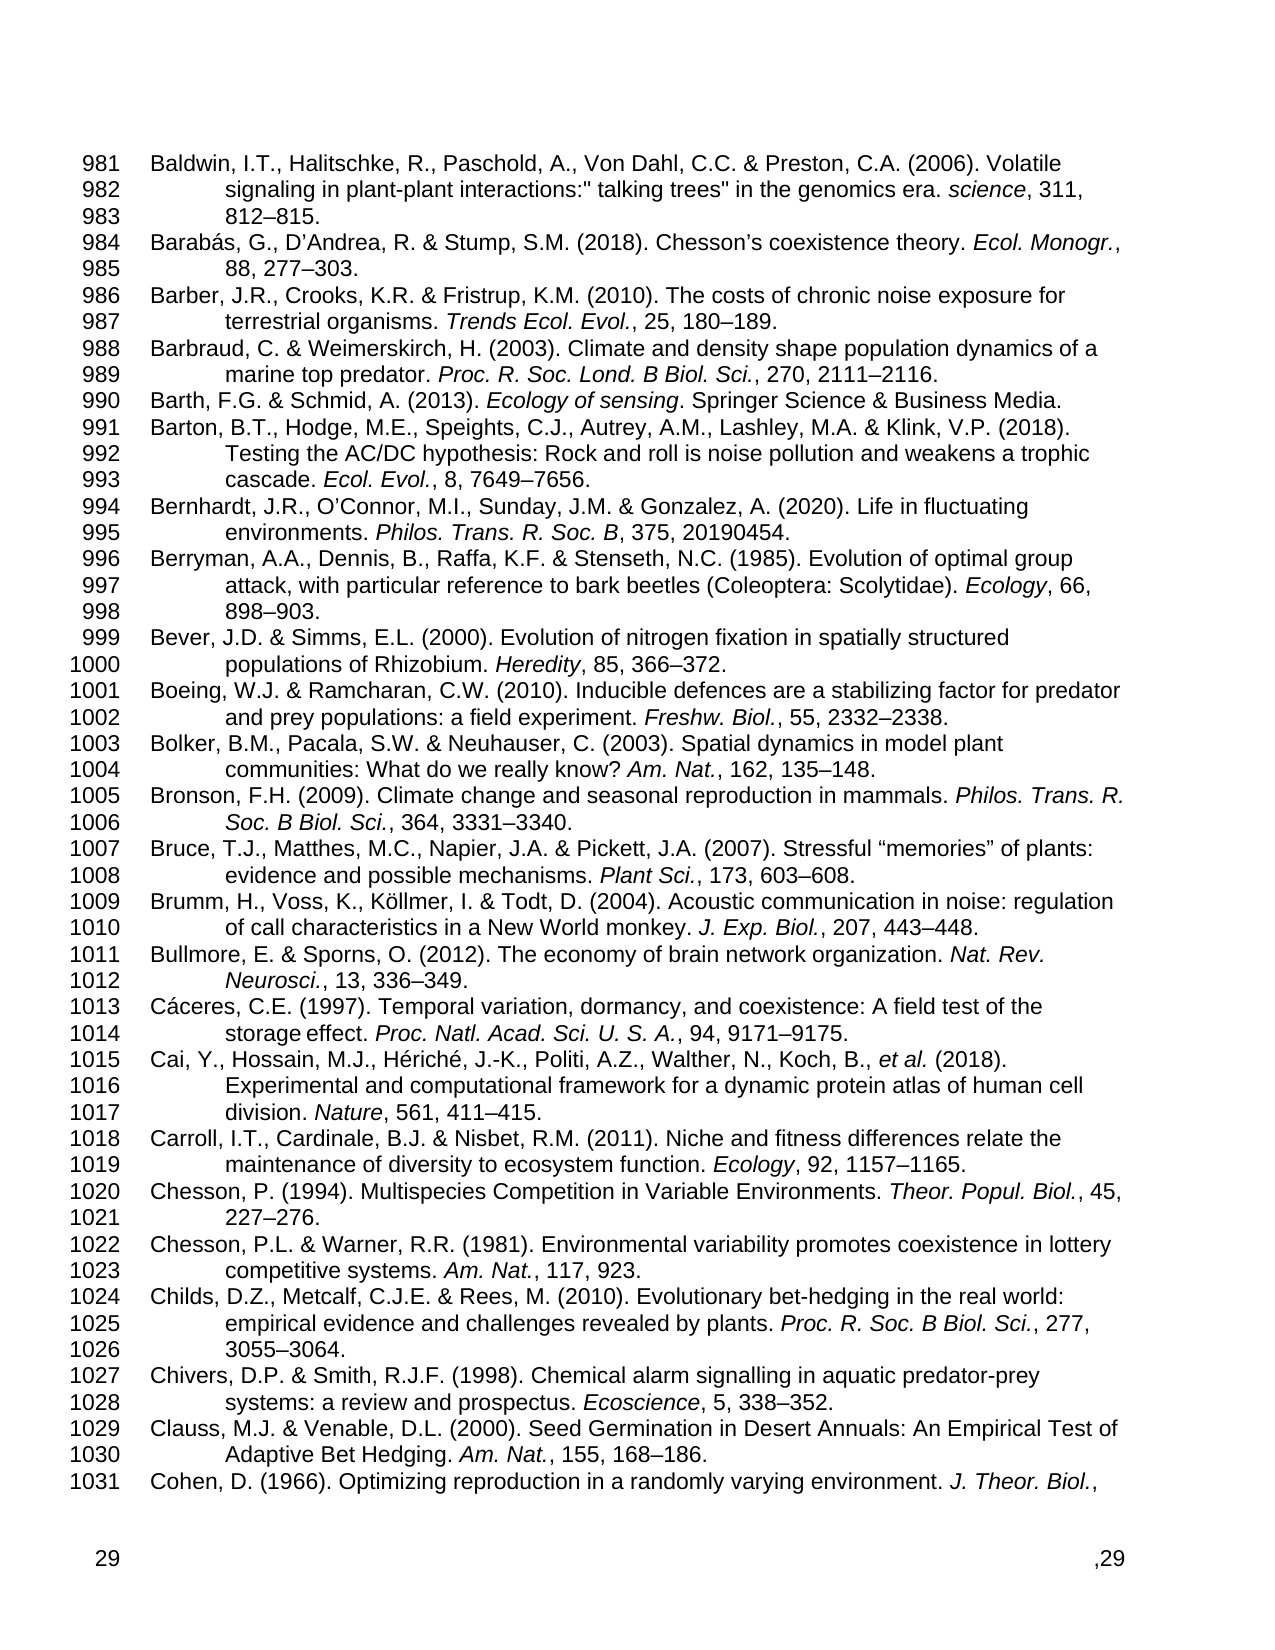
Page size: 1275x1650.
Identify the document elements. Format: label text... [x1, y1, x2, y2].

text Chesson, P.L. & Warner, R.R. (1981). Environmental variability promotes coexistence in lottery competitive systems. Am. Nat., 117, 923. [150, 1231, 1125, 1283]
text Boeing, W.J. & Ramcharan, C.W. (2010). Inducible defences are a stabilizing factor for predator and prey populations: a field experiment. Freshw. Biol., 55, 2332–2338. [150, 677, 1125, 730]
text Chivers, D.P. & Smith, R.J.F. (1998). Chemical alarm signalling in aquatic predator-prey systems: a review and prospectus. Ecoscience, 5, 338–352. [150, 1362, 1125, 1415]
text Berryman, A.A., Dennis, B., Raffa, K.F. & Stenseth, N.C. (1985). Evolution of optimal group attack, with particular reference to bark beetles (Coleoptera: Scolytidae). Ecology, 66, 898–903. [150, 545, 1125, 624]
text Childs, D.Z., Metcalf, C.J.E. & Rees, M. (2010). Evolutionary bet-hedging in the real world: empirical evidence and challenges revealed by plants. Proc. R. Soc. B Biol. Sci., 277, 3055–3064. [150, 1283, 1125, 1362]
text Cohen, D. (1966). Optimizing reproduction in a randomly varying environment. J. Theor. Biol., [150, 1468, 1125, 1494]
text Barton, B.T., Hodge, M.E., Speights, C.J., Autrey, A.M., Lashley, M.A. & Klink, V.P. (2018). Testing the AC/DC hypothesis: Rock and roll is noise pollution and weakens a trophic cascade. Ecol. Evol., 8, 7649–7656. [150, 413, 1125, 493]
text Barbraud, C. & Weimerskirch, H. (2003). Climate and density shape population dynamics of a marine top predator. Proc. R. Soc. Lond. B Biol. Sci., 270, 2111–2116. [150, 334, 1125, 387]
text Chesson, P. (1994). Multispecies Competition in Variable Environments. Theor. Popul. Biol., 45, 227–276. [150, 1178, 1125, 1231]
text Bever, J.D. & Simms, E.L. (2000). Evolution of nitrogen fixation in spatially structured populations of Rhizobium. Heredity, 85, 366–372. [150, 624, 1125, 677]
text Bullmore, E. & Sporns, O. (2012). The economy of brain network organization. Nat. Rev. Neurosci., 13, 336–349. [150, 941, 1125, 993]
text Barth, F.G. & Schmid, A. (2013). Ecology of sensing. Springer Science & Business Media. [150, 387, 1125, 413]
text Barabás, G., D’Andrea, R. & Stump, S.M. (2018). Chesson’s coexistence theory. Ecol. Monogr., 88, 277–303. [150, 229, 1125, 282]
text Cáceres, C.E. (1997). Temporal variation, dormancy, and coexistence: A field test of the storage effect. Proc. Natl. Acad. Sci. U. S. A., 94, 9171–9175. [150, 993, 1125, 1046]
text Barber, J.R., Crooks, K.R. & Fristrup, K.M. (2010). The costs of chronic noise exposure for terrestrial organisms. Trends Ecol. Evol., 25, 180–189. [150, 282, 1125, 334]
text Bruce, T.J., Matthes, M.C., Napier, J.A. & Pickett, J.A. (2007). Stressful “memories” of plants: evidence and possible mechanisms. Plant Sci., 173, 603–608. [150, 835, 1125, 888]
text Baldwin, I.T., Halitschke, R., Paschold, A., Von Dahl, C.C. & Preston, C.A. (2006). Volatile signaling in plant-plant interactions:" talking trees" in the genomics era. science, 311, 812–815. [150, 150, 1125, 229]
text Brumm, H., Voss, K., Köllmer, I. & Todt, D. (2004). Acoustic communication in noise: regulation of call characteristics in a New World monkey. J. Exp. Biol., 207, 443–448. [150, 888, 1125, 941]
text Bronson, F.H. (2009). Climate change and seasonal reproduction in mammals. Philos. Trans. R. Soc. B Biol. Sci., 364, 3331–3340. [150, 782, 1125, 835]
text Bolker, B.M., Pacala, S.W. & Neuhauser, C. (2003). Spatial dynamics in model plant communities: What do we really know? Am. Nat., 162, 135–148. [150, 730, 1125, 782]
text Bernhardt, J.R., O’Connor, M.I., Sunday, J.M. & Gonzalez, A. (2020). Life in fluctuating environments. Philos. Trans. R. Soc. B, 375, 20190454. [150, 493, 1125, 545]
text Carroll, I.T., Cardinale, B.J. & Nisbet, R.M. (2011). Niche and fitness differences relate the maintenance of diversity to ecosystem function. Ecology, 92, 1157–1165. [150, 1125, 1125, 1178]
text Cai, Y., Hossain, M.J., Hériché, J.-K., Politi, A.Z., Walther, N., Koch, B., et al. (2018). Experimental and computational framework for a dynamic protein atlas of human cell division. Nature, 561, 411–415. [150, 1046, 1125, 1125]
text Clauss, M.J. & Venable, D.L. (2000). Seed Germination in Desert Annuals: An Empirical Test of Adaptive Bet Hedging. Am. Nat., 155, 168–186. [150, 1415, 1125, 1468]
